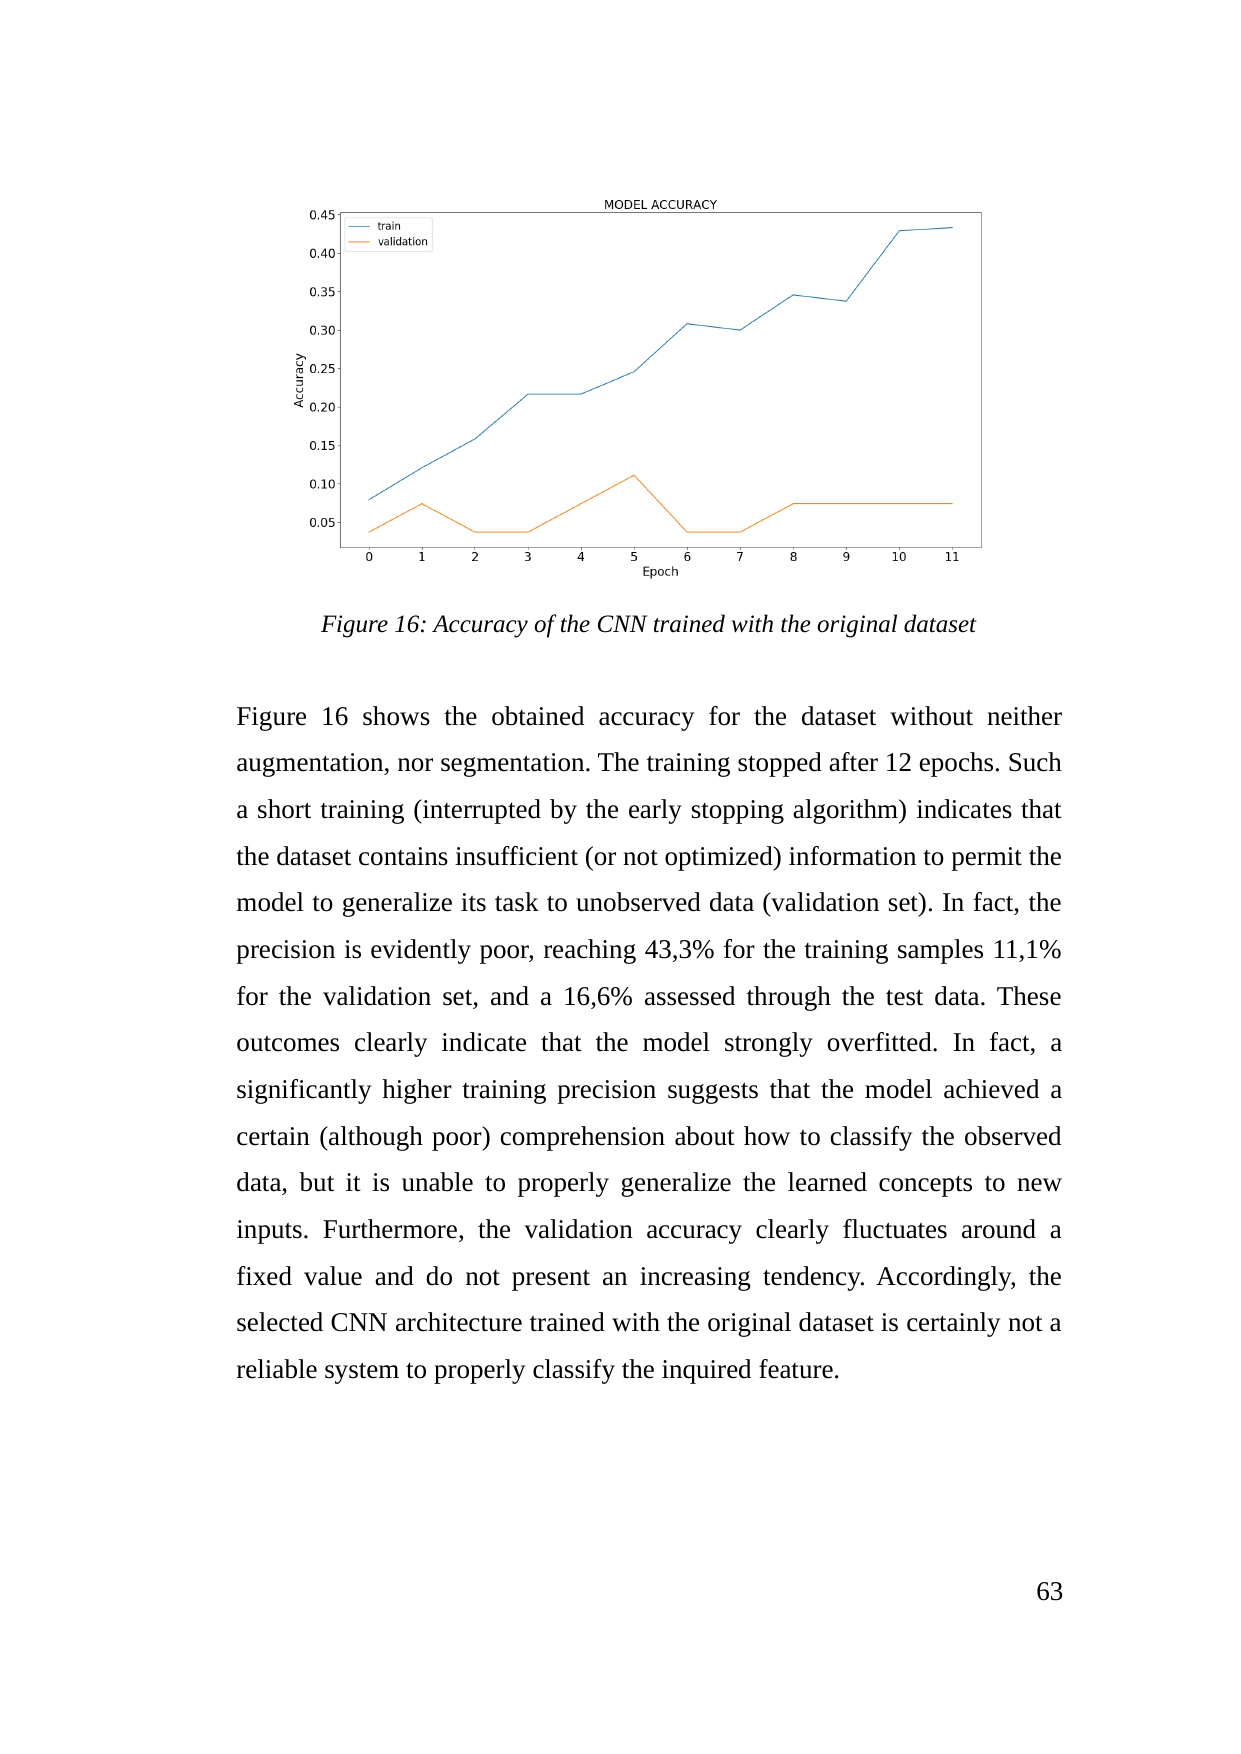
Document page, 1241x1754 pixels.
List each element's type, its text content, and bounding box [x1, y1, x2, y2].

picture [236, 160, 1063, 595]
text Figure 16: Accuracy of the CNN trained with the original dataset [236, 595, 1063, 638]
text Figure 16 shows the obtained accuracy for the dataset without neither augmentation, nor segmentation. The training stopped after 12 epochs. Such a short training (interrupted by the early stopping algorithm) indicates that the dataset contains insufficient (or not optimized) information to permit the model to generalize its task to unobserved data (validation set). In fact, the precision is evidently poor, reaching 43,3% for the training samples 11,1% for the validation set, and a 16,6% assessed through the test data. These outcomes clearly indicate that the model strongly overfitted. In fact, a significantly higher training precision suggests that the model achieved a certain (although poor) comprehension about how to classify the observed data, but it is unable to properly generalize the learned concepts to new inputs. Furthermore, the validation accuracy clearly fluctuates around a fixed value and do not present an increasing tendency. Accordingly, the selected CNN architecture trained with the original dataset is certainly not a reliable system to properly classify the inquired feature. [236, 700, 1063, 1384]
